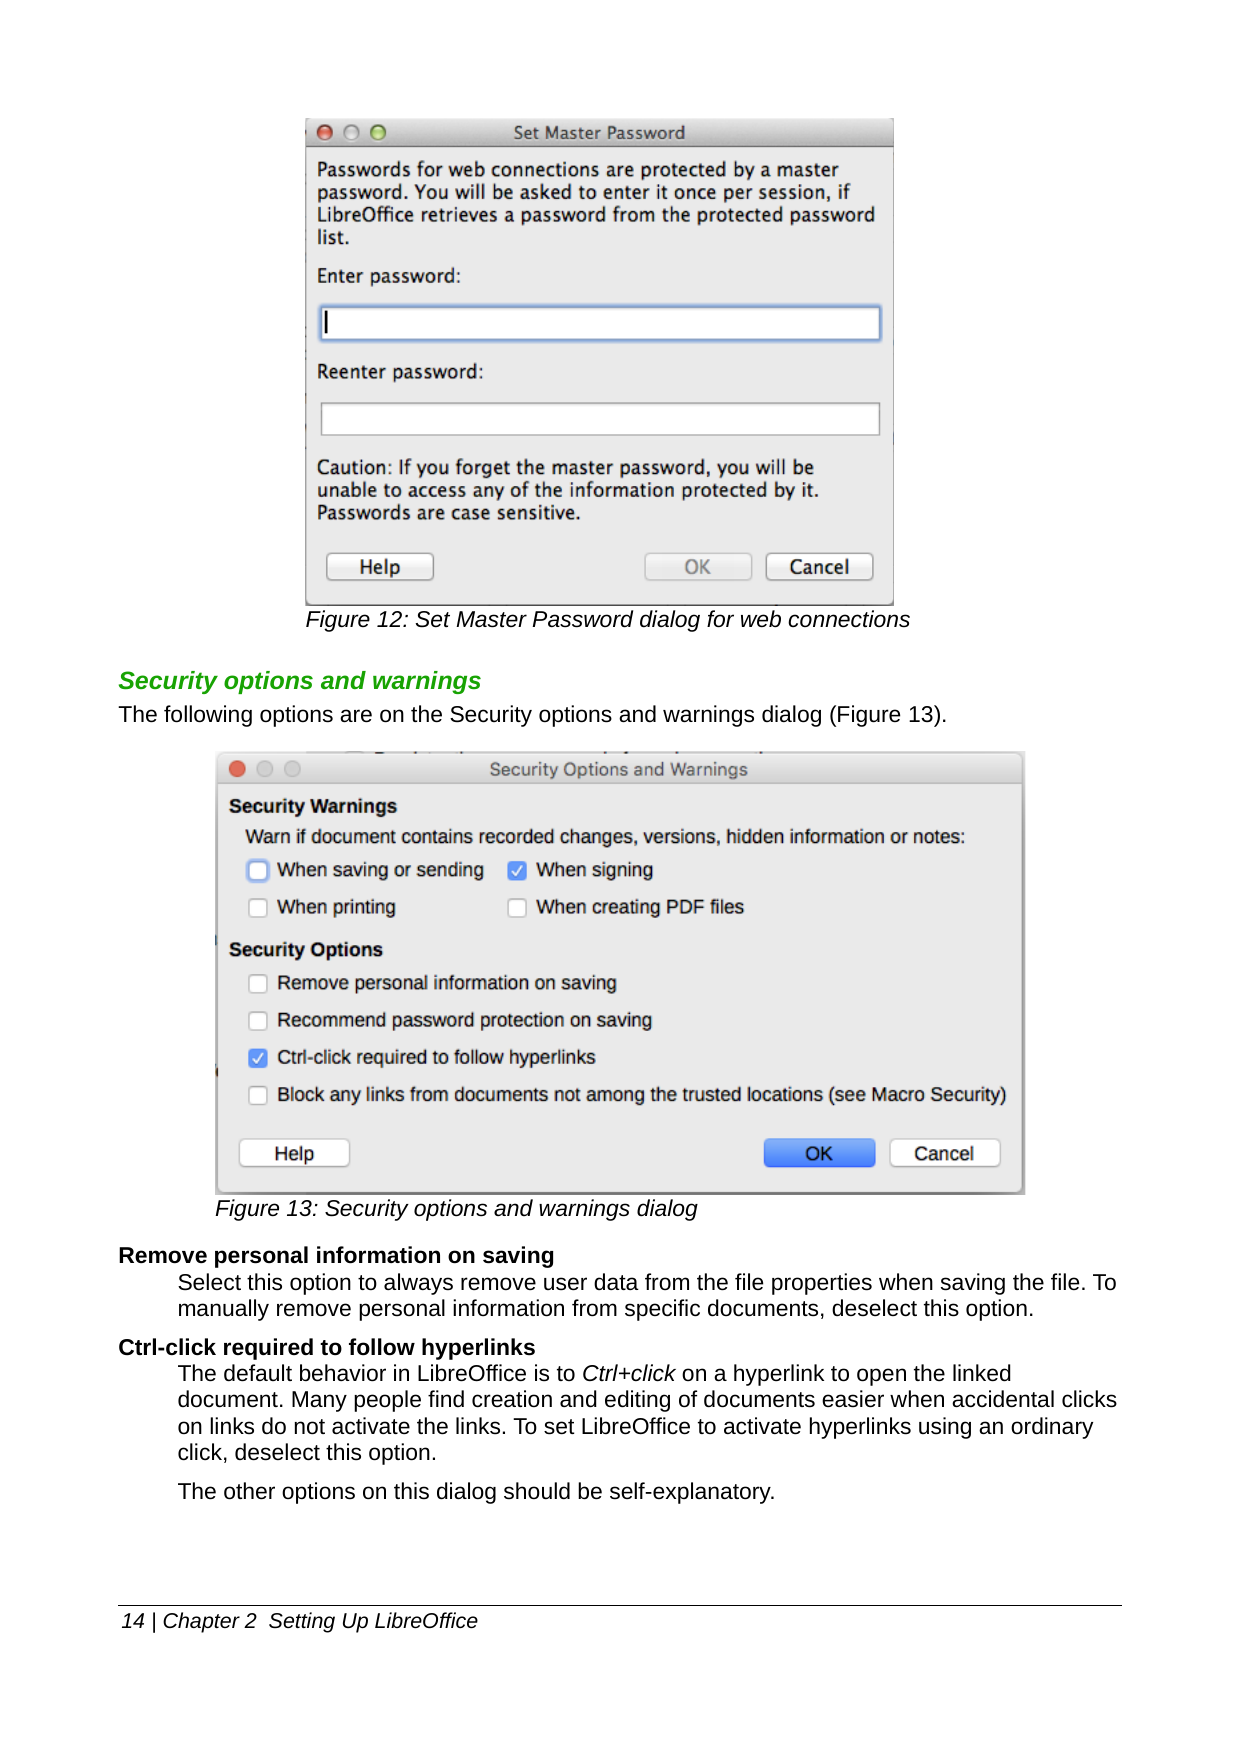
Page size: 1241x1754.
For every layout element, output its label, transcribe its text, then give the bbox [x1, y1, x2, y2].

text Figure 12: Set Master Password dialog for web connections [305, 606, 935, 632]
text Select this option to always remove user data from the file properties when saving the file. To manually remove personal information from specific documents, deselect this option. [177, 1268, 1122, 1321]
picture [215, 751, 1026, 1195]
subtitle Security options and warnings [118, 666, 1122, 695]
text Ctrl-click required to follow hyperlinks [118, 1334, 1122, 1360]
picture [305, 118, 894, 606]
text The following options are on the Security options and warnings dialog (Figure 13). [118, 701, 1122, 727]
text The default behavior in LibreOffice is to Ctrl+click on a hyperlink to open the linked document. Many people find creation and editing of documents easier when accidental clicks on links do not activate the links. To set LibreOffice to activate hyperlinks using an ordinary click, deselect this option. [177, 1360, 1122, 1466]
text Remove personal information on saving [118, 1242, 1122, 1268]
text The other options on this dialog should be self-explanatory. [177, 1478, 1122, 1504]
text Figure 13: Security options and warnings dialog [215, 1195, 1025, 1221]
